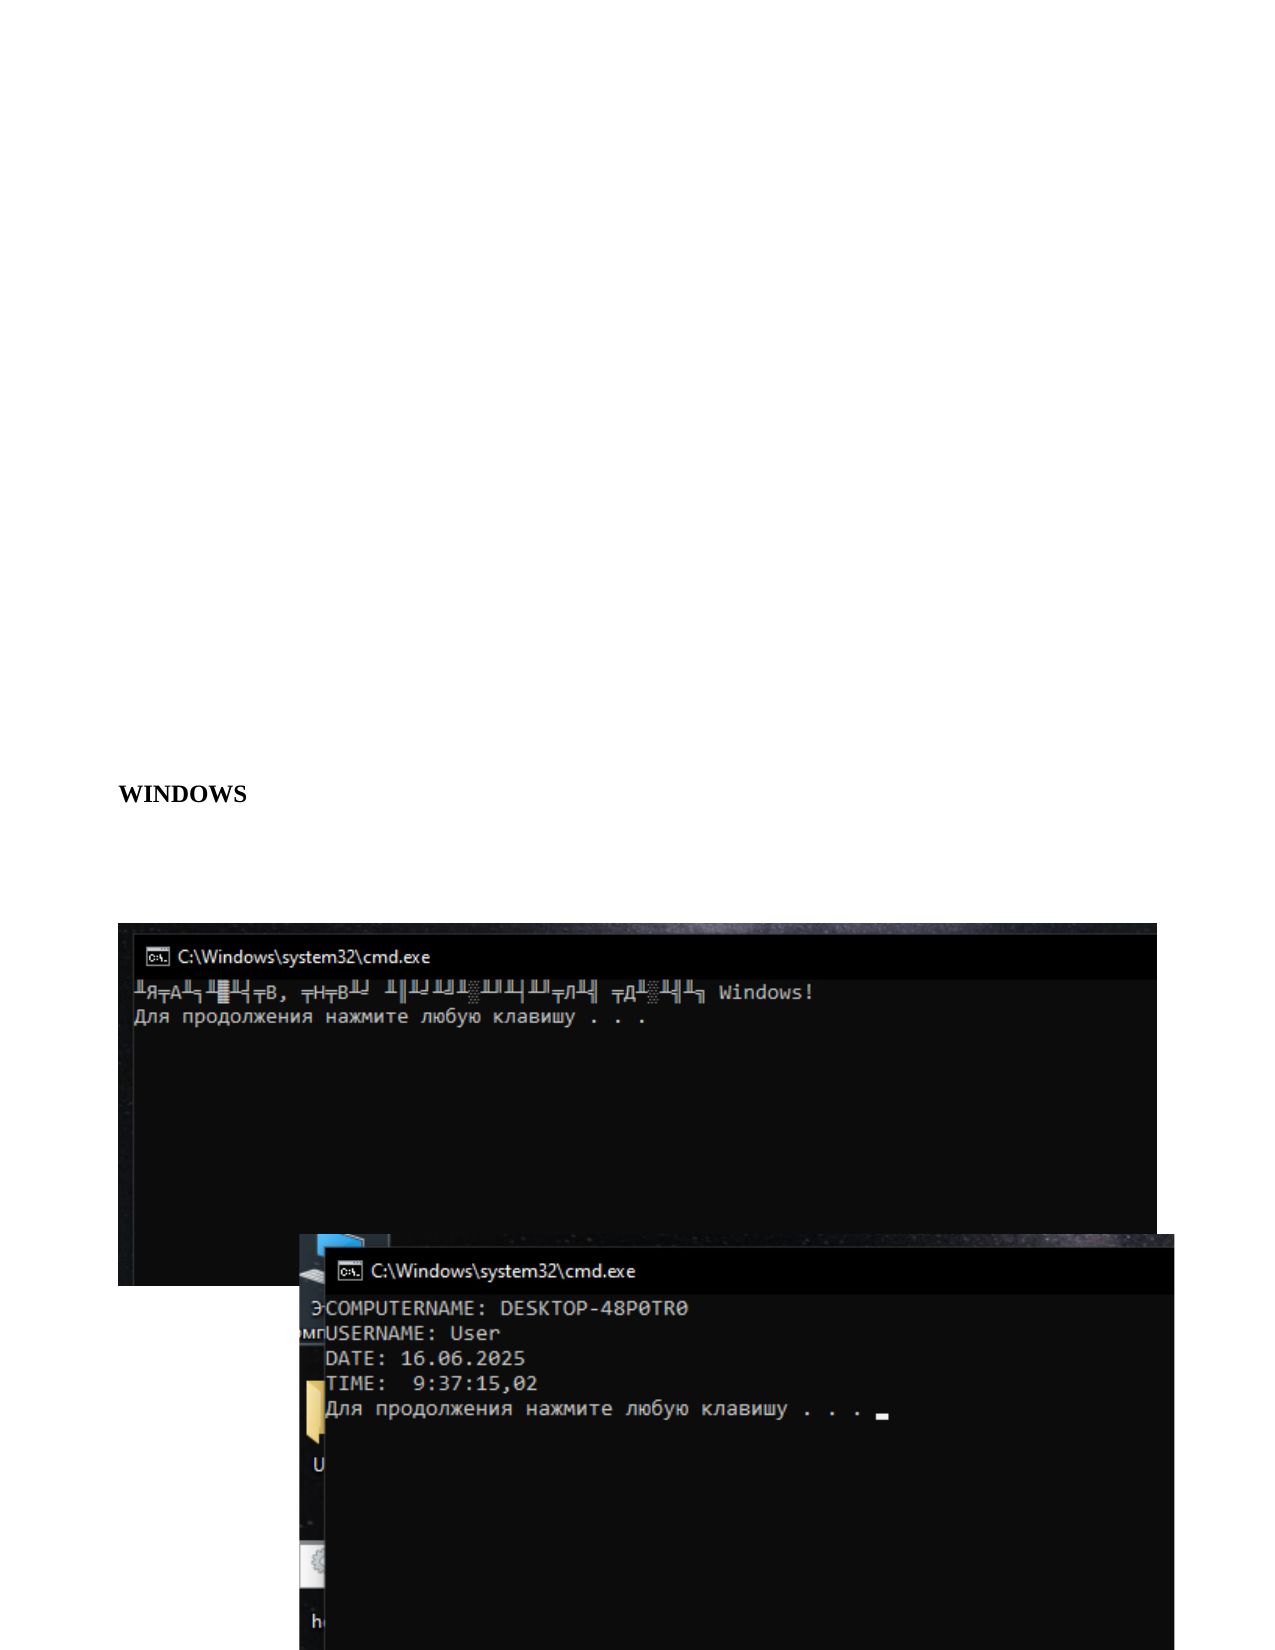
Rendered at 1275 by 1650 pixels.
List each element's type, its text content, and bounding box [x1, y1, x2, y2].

text WINDOWS [118, 779, 1157, 808]
picture [118, 923, 1175, 1650]
